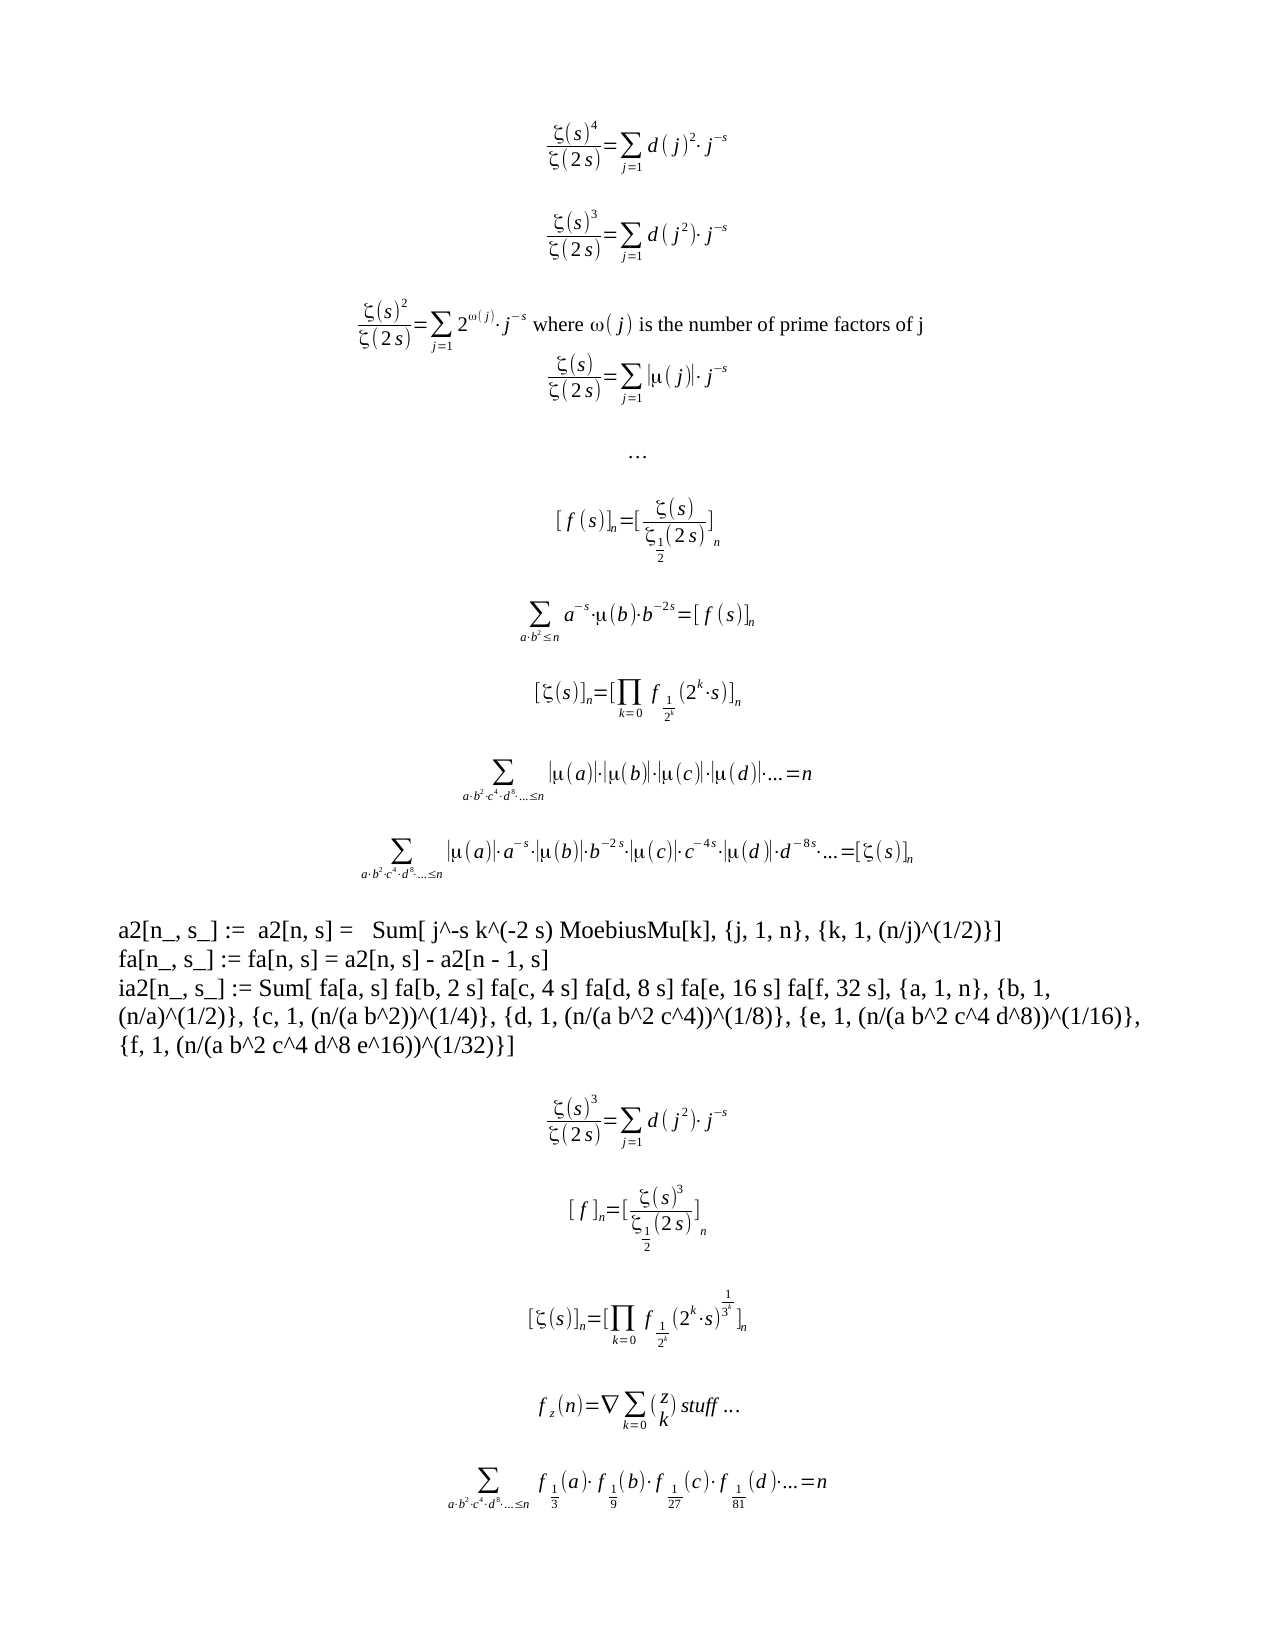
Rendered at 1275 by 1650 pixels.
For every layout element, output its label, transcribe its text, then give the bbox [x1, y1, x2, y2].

text ia2[n_, s_] := Sum[ fa[a, s] fa[b, 2 s] fa[c, 4 s] fa[d, 8 s] fa[e, 16 s] fa[f, 32 s], {a, 1, n}, {b, 1, (n/a)^(1/2)}, {c, 1, (n/(a b^2))^(1/4)}, {d, 1, (n/(a b^2 c^4))^(1/8)}, {e, 1, (n/(a b^2 c^4 d^8))^(1/16)}, {f, 1, (n/(a b^2 c^4 d^8 e^16))^(1/32)}] [118, 973, 1157, 1059]
text … [118, 439, 1157, 463]
text whereis the number of prime factors of j [118, 297, 1157, 352]
text fa[n_, s_] := fa[n, s] = a2[n, s] - a2[n - 1, s] [118, 944, 1157, 973]
text a2[n_, s_] := a2[n, s] = Sum[ j^-s k^(-2 s) MoebiusMu[k], {j, 1, n}, {k, 1, (n/j)^(1/2)}] [118, 915, 1157, 944]
